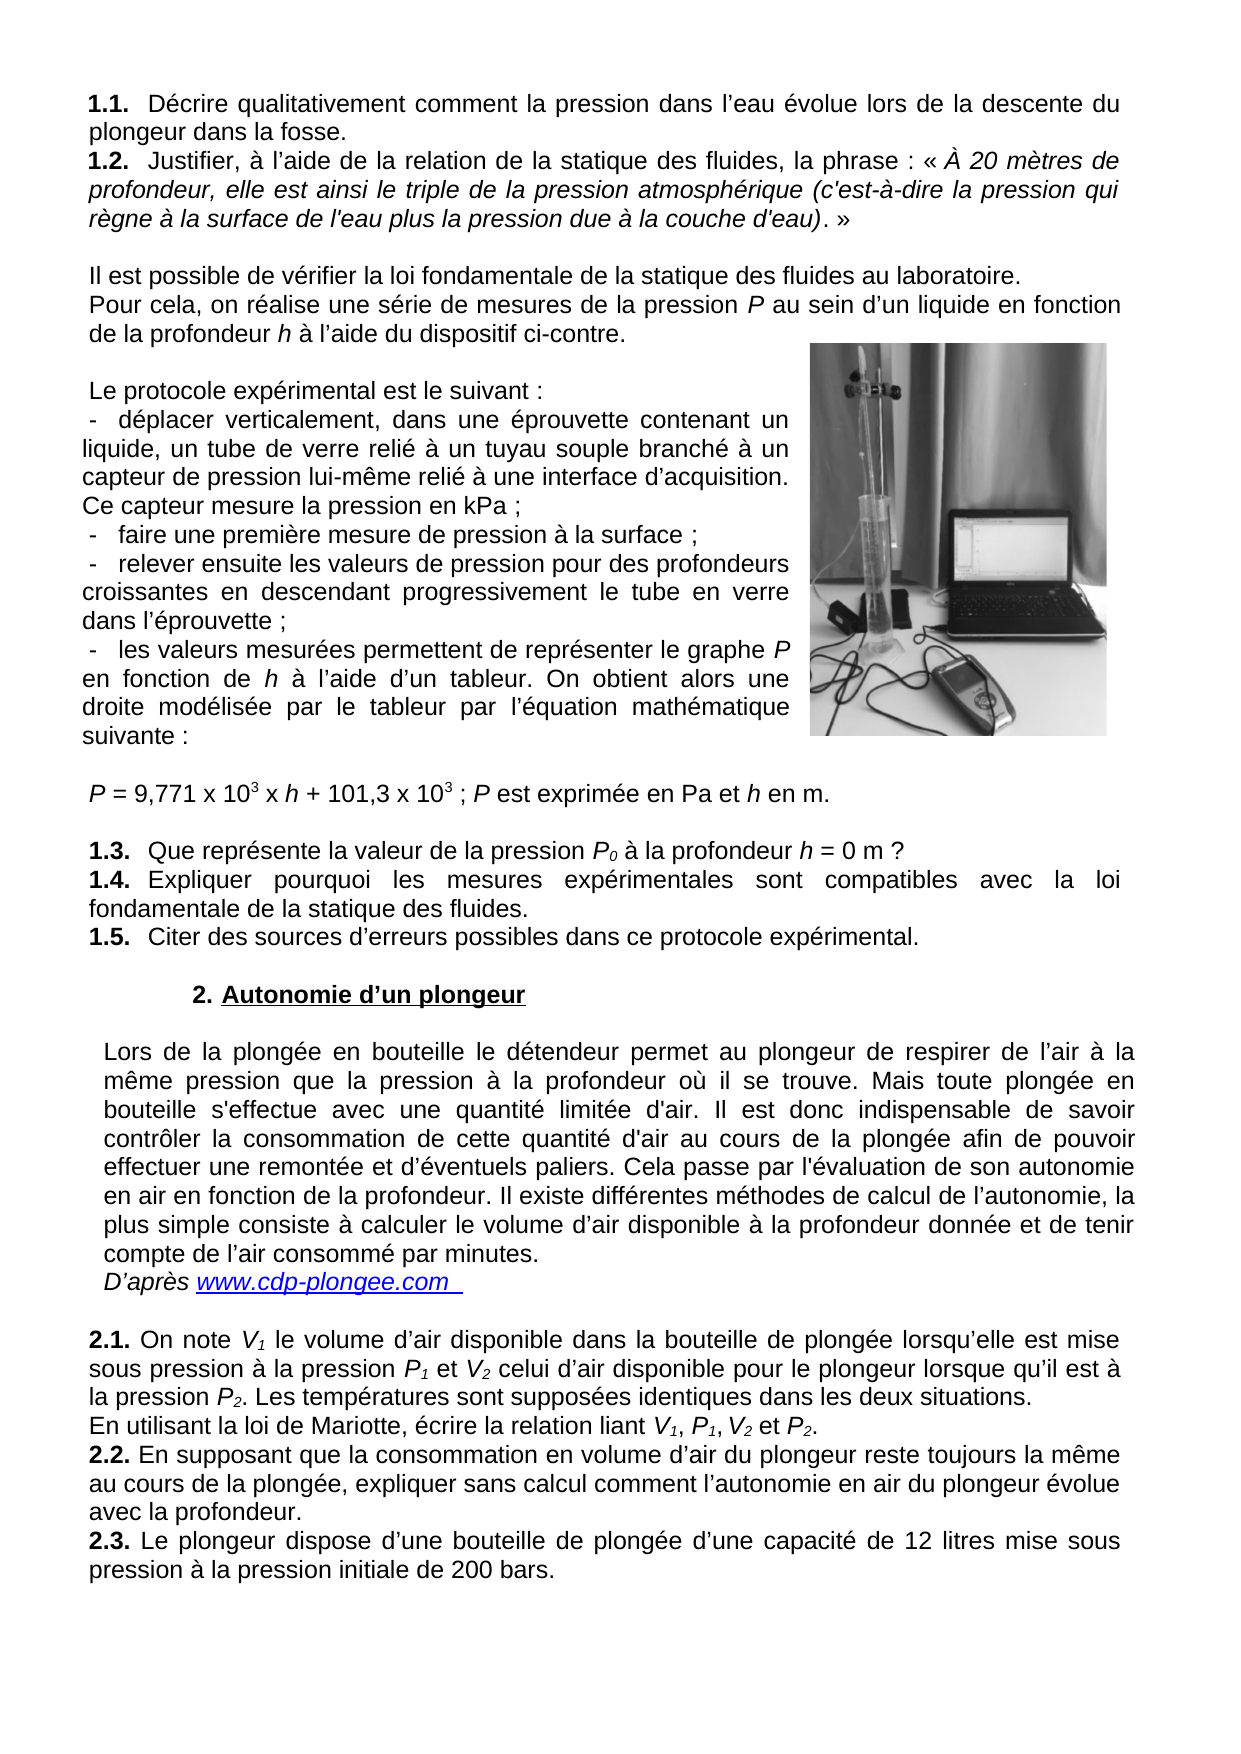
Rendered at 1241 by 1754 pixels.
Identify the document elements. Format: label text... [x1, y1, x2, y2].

text Le protocole expérimental est le suivant : [89, 376, 809, 405]
list Justifier, à l’aide de la relation de la statique des fluides, la phrase : « À 20 mètres de profondeur, elle est ainsi le triple de la pression atmosphérique (c'est-à-dire la pression qui règne à la surface de l'eau plus la pression due à la couche d'eau). » [87, 146, 1122, 232]
list déplacer verticalement, dans une éprouvette contenant un liquide, un tube de verre relié à un tuyau souple branché à un capteur de pression lui-même relié à une interface d’acquisition. Ce capteur mesure la pression en kPa ; [82, 405, 809, 520]
list Que représente la valeur de la pression P0 à la profondeur h = 0 m ? [89, 836, 1092, 865]
picture [809, 343, 1107, 736]
list Décrire qualitativement comment la pression dans l’eau évolue lors de la descente du plongeur dans la fosse. [87, 89, 1122, 146]
text 2.3. Le plongeur dispose d’une bouteille de plongée d’une capacité de 12 litres mise sous pression à la pression initiale de 200 bars. [89, 1526, 1122, 1584]
text 2.1. On note V1 le volume d’air disponible dans la bouteille de plongée lorsqu’elle est mise sous pression à la pression P1 et V2 celui d’air disponible pour le plongeur lorsque qu’il est à la pression P2. Les températures sont supposées identiques dans les deux situations. [89, 1325, 1122, 1411]
list Autonomie d’un plongeur [89, 980, 1152, 1009]
list Citer des sources d’erreurs possibles dans ce protocole expérimental. [89, 922, 1122, 951]
list faire une première mesure de pression à la surface ; [82, 520, 809, 549]
list relever ensuite les valeurs de pression pour des profondeurs croissantes en descendant progressivement le tube en verre dans l’éprouvette ; [82, 549, 809, 635]
text P = 9,771 x 103 x h + 101,3 x 103 ; P est exprimée en Pa et h en m. [89, 779, 1122, 807]
list Expliquer pourquoi les mesures expérimentales sont compatibles avec la loi fondamentale de la statique des fluides. [89, 865, 1122, 922]
text Il est possible de vérifier la loi fondamentale de la statique des fluides au laboratoire. [89, 261, 1122, 290]
text Lors de la plongée en bouteille le détendeur permet au plongeur de respirer de l’air à la même pression que la pression à la profondeur où il se trouve. Mais toute plongée en bouteille s'effectue avec une quantité limitée d'air. Il est donc indispensable de savoir contrôler la consommation de cette quantité d'air au cours de la plongée afin de pouvoir effectuer une remontée et d’éventuels paliers. Cela passe par l'évaluation de son autonomie en air en fonction de la profondeur. Il existe différentes méthodes de calcul de l’autonomie, la plus simple consiste à calculer le volume d’air disponible à la profondeur donnée et de tenir compte de l’air consommé par minutes. [103, 1037, 1137, 1267]
text Pour cela, on réalise une série de mesures de la pression P au sein d’un liquide en fonction de la profondeur h à l’aide du dispositif ci-contre. [89, 290, 1122, 347]
text En utilisant la loi de Mariotte, écrire la relation liant V1, P1, V2 et P2. [89, 1411, 1122, 1440]
text D’après www.cdp-plongee.com [103, 1267, 1137, 1296]
text 2.2. En supposant que la consommation en volume d’air du plongeur reste toujours la même au cours de la plongée, expliquer sans calcul comment l’autonomie en air du plongeur évolue avec la profondeur. [89, 1440, 1122, 1526]
list les valeurs mesurées permettent de représenter le graphe P en fonction de h à l’aide d’un tableur. On obtient alors une droite modélisée par le tableur par l’équation mathématique suivante : [82, 635, 1122, 750]
